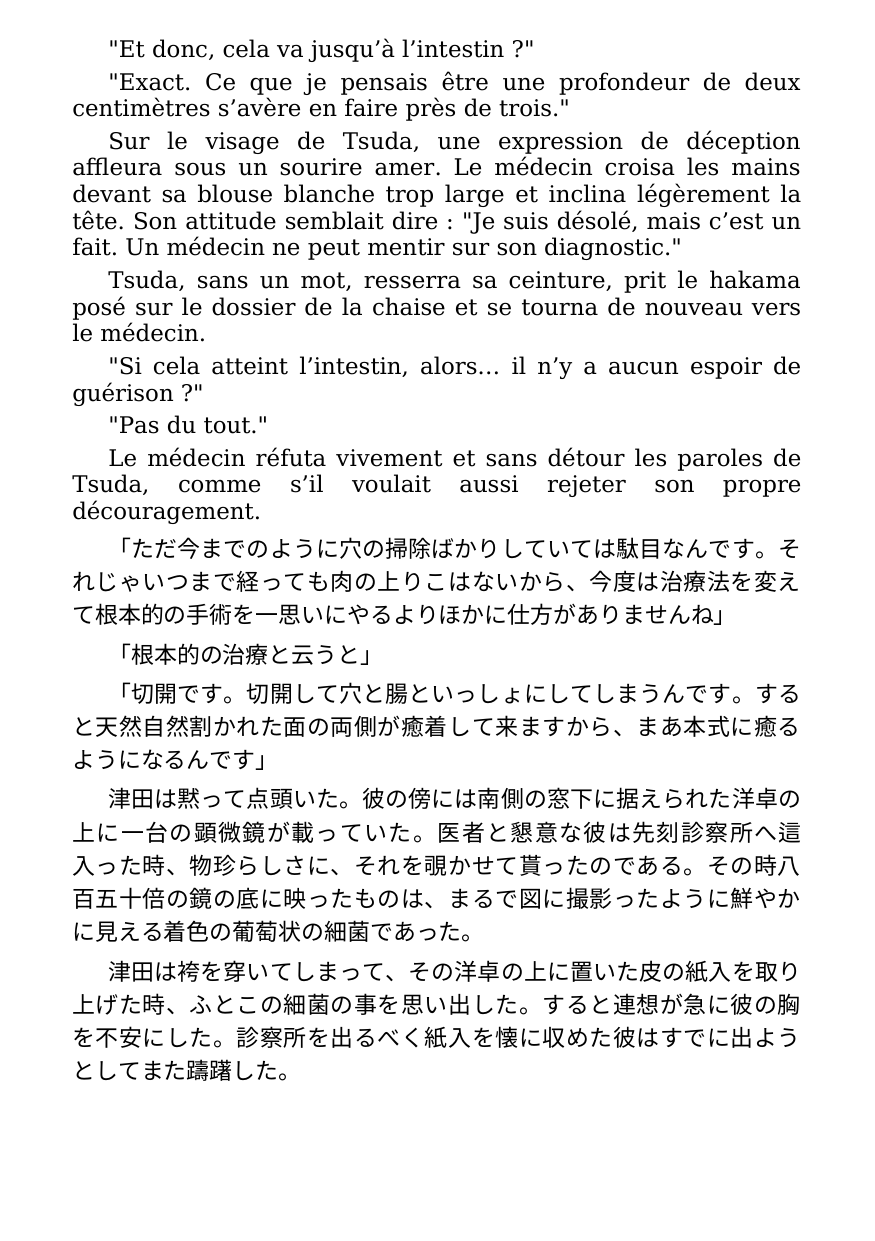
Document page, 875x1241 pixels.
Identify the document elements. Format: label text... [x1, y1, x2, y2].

text Sur le visage de Tsuda, une expression de déception affleura sous un sourire amer. Le médecin croisa les mains devant sa blouse blanche trop large et inclina légèrement la tête. Son attitude semblait dire : "Je suis désolé, mais c’est un fait. Un médecin ne peut mentir sur son diagnostic." [72, 128, 802, 261]
text 津田は袴を穿いてしまって、その洋卓の上に置いた皮の紙入を取り上げた時、ふとこの細菌の事を思い出した。すると連想が急に彼の胸を不安にした。診察所を出るべく紙入を懐に収めた彼はすでに出ようとしてまた躊躇した。 [72, 953, 802, 1086]
text "Exact. Ce que je pensais être une profondeur de deux centimètres s’avère en faire près de trois." [72, 69, 802, 122]
text 「切開です。切開して穴と腸といっしょにしてしまうんです。すると天然自然割かれた面の両側が癒着して来ますから、まあ本式に癒るようになるんです」 [72, 676, 802, 775]
text Le médecin réfuta vivement et sans détour les paroles de Tsuda, comme s’il voulait aussi rejeter son propre découragement. [72, 445, 802, 525]
text "Si cela atteint l’intestin, alors… il n’y a aucun espoir de guérison ?" [72, 353, 802, 406]
text 津田は黙って点頭いた。彼の傍には南側の窓下に据えられた洋卓の上に一台の顕微鏡が載っていた。医者と懇意な彼は先刻診察所へ這入った時、物珍らしさに、それを覗かせて貰ったのである。その時八百五十倍の鏡の底に映ったものは、まるで図に撮影ったように鮮やかに見える着色の葡萄状の細菌であった。 [72, 781, 802, 947]
text Tsuda, sans un mot, resserra sa ceinture, prit le hakama posé sur le dossier de la chaise et se tourna de nouveau vers le médecin. [72, 267, 802, 347]
text "Pas du tout." [72, 412, 802, 439]
text "Et donc, cela va jusqu’à l’intestin ?" [72, 36, 802, 63]
text 「根本的の治療と云うと」 [72, 637, 802, 670]
text 「ただ今までのように穴の掃除ばかりしていては駄目なんです。それじゃいつまで経っても肉の上りこはないから、今度は治療法を変えて根本的の手術を一思いにやるよりほかに仕方がありませんね」 [72, 531, 802, 631]
